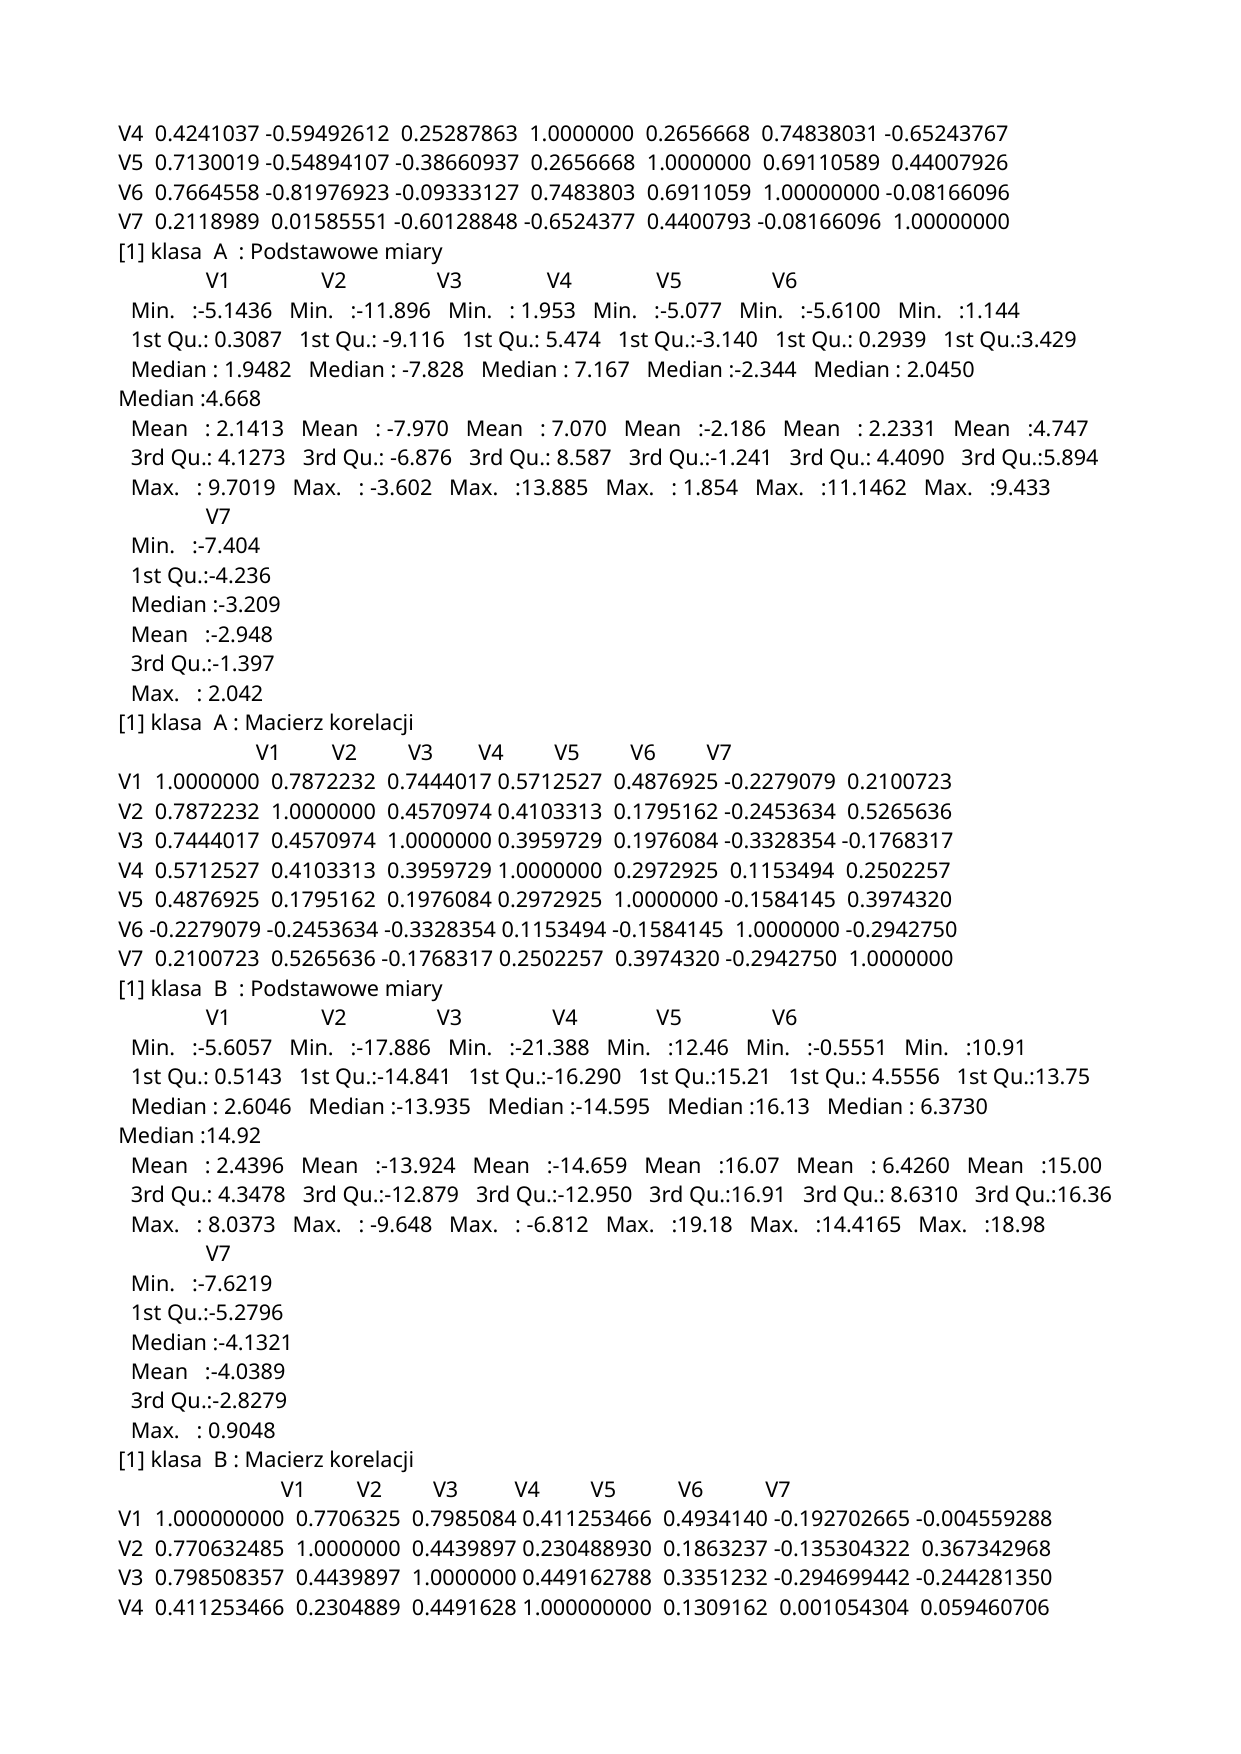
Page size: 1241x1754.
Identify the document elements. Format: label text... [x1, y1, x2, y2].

text V1 1.000000000 0.7706325 0.7985084 0.411253466 0.4934140 -0.192702665 -0.004559288 [118, 1504, 1122, 1533]
text 1st Qu.: 0.5143 1st Qu.:-14.841 1st Qu.:-16.290 1st Qu.:15.21 1st Qu.: 4.5556 1st Qu.:13.75 [118, 1061, 1122, 1091]
text V4 0.411253466 0.2304889 0.4491628 1.000000000 0.1309162 0.001054304 0.059460706 [118, 1592, 1122, 1622]
text V1 V2 V3 V4 V5 V6 [118, 1002, 1122, 1032]
text V4 0.5712527 0.4103313 0.3959729 1.0000000 0.2972925 0.1153494 0.2502257 [118, 855, 1122, 884]
text Mean : 2.1413 Mean : -7.970 Mean : 7.070 Mean :-2.186 Mean : 2.2331 Mean :4.747 [118, 413, 1122, 442]
text Min. :-5.1436 Min. :-11.896 Min. : 1.953 Min. :-5.077 Min. :-5.6100 Min. :1.144 [118, 295, 1122, 324]
text V7 [118, 501, 1122, 531]
text V1 V2 V3 V4 V5 V6 V7 [118, 737, 1122, 767]
text Median : 2.6046 Median :-13.935 Median :-14.595 Median :16.13 Median : 6.3730 Median :14.92 [118, 1091, 1122, 1150]
text V1 1.0000000 0.7872232 0.7444017 0.5712527 0.4876925 -0.2279079 0.2100723 [118, 767, 1122, 796]
text V7 [118, 1238, 1122, 1268]
text V1 V2 V3 V4 V5 V6 V7 [118, 1474, 1122, 1504]
text Max. : 9.7019 Max. : -3.602 Max. :13.885 Max. : 1.854 Max. :11.1462 Max. :9.433 [118, 472, 1122, 501]
text V3 0.7444017 0.4570974 1.0000000 0.3959729 0.1976084 -0.3328354 -0.1768317 [118, 826, 1122, 855]
text 3rd Qu.: 4.3478 3rd Qu.:-12.879 3rd Qu.:-12.950 3rd Qu.:16.91 3rd Qu.: 8.6310 3rd Qu.:16.36 [118, 1179, 1122, 1209]
text 1st Qu.:-5.2796 [118, 1297, 1122, 1327]
text [1] klasa B : Macierz korelacji [118, 1445, 1122, 1474]
text 3rd Qu.:-2.8279 [118, 1386, 1122, 1415]
text V2 0.770632485 1.0000000 0.4439897 0.230488930 0.1863237 -0.135304322 0.367342968 [118, 1533, 1122, 1563]
text Max. : 8.0373 Max. : -9.648 Max. : -6.812 Max. :19.18 Max. :14.4165 Max. :18.98 [118, 1209, 1122, 1238]
text V5 0.7130019 -0.54894107 -0.38660937 0.2656668 1.0000000 0.69110589 0.44007926 [118, 148, 1122, 177]
text [1] klasa B : Podstawowe miary [118, 973, 1122, 1002]
text Max. : 0.9048 [118, 1415, 1122, 1445]
text V5 0.4876925 0.1795162 0.1976084 0.2972925 1.0000000 -0.1584145 0.3974320 [118, 884, 1122, 914]
text 3rd Qu.: 4.1273 3rd Qu.: -6.876 3rd Qu.: 8.587 3rd Qu.:-1.241 3rd Qu.: 4.4090 3rd Qu.:5.894 [118, 442, 1122, 472]
text Min. :-7.404 [118, 531, 1122, 560]
text Max. : 2.042 [118, 678, 1122, 708]
text Median : 1.9482 Median : -7.828 Median : 7.167 Median :-2.344 Median : 2.0450 Median :4.668 [118, 354, 1122, 413]
text Median :-3.209 [118, 590, 1122, 619]
text V1 V2 V3 V4 V5 V6 [118, 266, 1122, 295]
text 1st Qu.: 0.3087 1st Qu.: -9.116 1st Qu.: 5.474 1st Qu.:-3.140 1st Qu.: 0.2939 1st Qu.:3.429 [118, 324, 1122, 354]
text V2 0.7872232 1.0000000 0.4570974 0.4103313 0.1795162 -0.2453634 0.5265636 [118, 796, 1122, 826]
text V6 -0.2279079 -0.2453634 -0.3328354 0.1153494 -0.1584145 1.0000000 -0.2942750 [118, 914, 1122, 943]
text 3rd Qu.:-1.397 [118, 649, 1122, 678]
text V4 0.4241037 -0.59492612 0.25287863 1.0000000 0.2656668 0.74838031 -0.65243767 [118, 118, 1122, 148]
text 1st Qu.:-4.236 [118, 560, 1122, 590]
text Min. :-5.6057 Min. :-17.886 Min. :-21.388 Min. :12.46 Min. :-0.5551 Min. :10.91 [118, 1032, 1122, 1061]
text Median :-4.1321 [118, 1327, 1122, 1356]
text [1] klasa A : Podstawowe miary [118, 236, 1122, 266]
text V6 0.7664558 -0.81976923 -0.09333127 0.7483803 0.6911059 1.00000000 -0.08166096 [118, 177, 1122, 207]
text Mean :-2.948 [118, 619, 1122, 649]
text Min. :-7.6219 [118, 1268, 1122, 1297]
text Mean :-4.0389 [118, 1356, 1122, 1386]
text V7 0.2118989 0.01585551 -0.60128848 -0.6524377 0.4400793 -0.08166096 1.00000000 [118, 207, 1122, 236]
text V3 0.798508357 0.4439897 1.0000000 0.449162788 0.3351232 -0.294699442 -0.244281350 [118, 1563, 1122, 1592]
text Mean : 2.4396 Mean :-13.924 Mean :-14.659 Mean :16.07 Mean : 6.4260 Mean :15.00 [118, 1150, 1122, 1179]
text [1] klasa A : Macierz korelacji [118, 708, 1122, 737]
text V7 0.2100723 0.5265636 -0.1768317 0.2502257 0.3974320 -0.2942750 1.0000000 [118, 943, 1122, 973]
